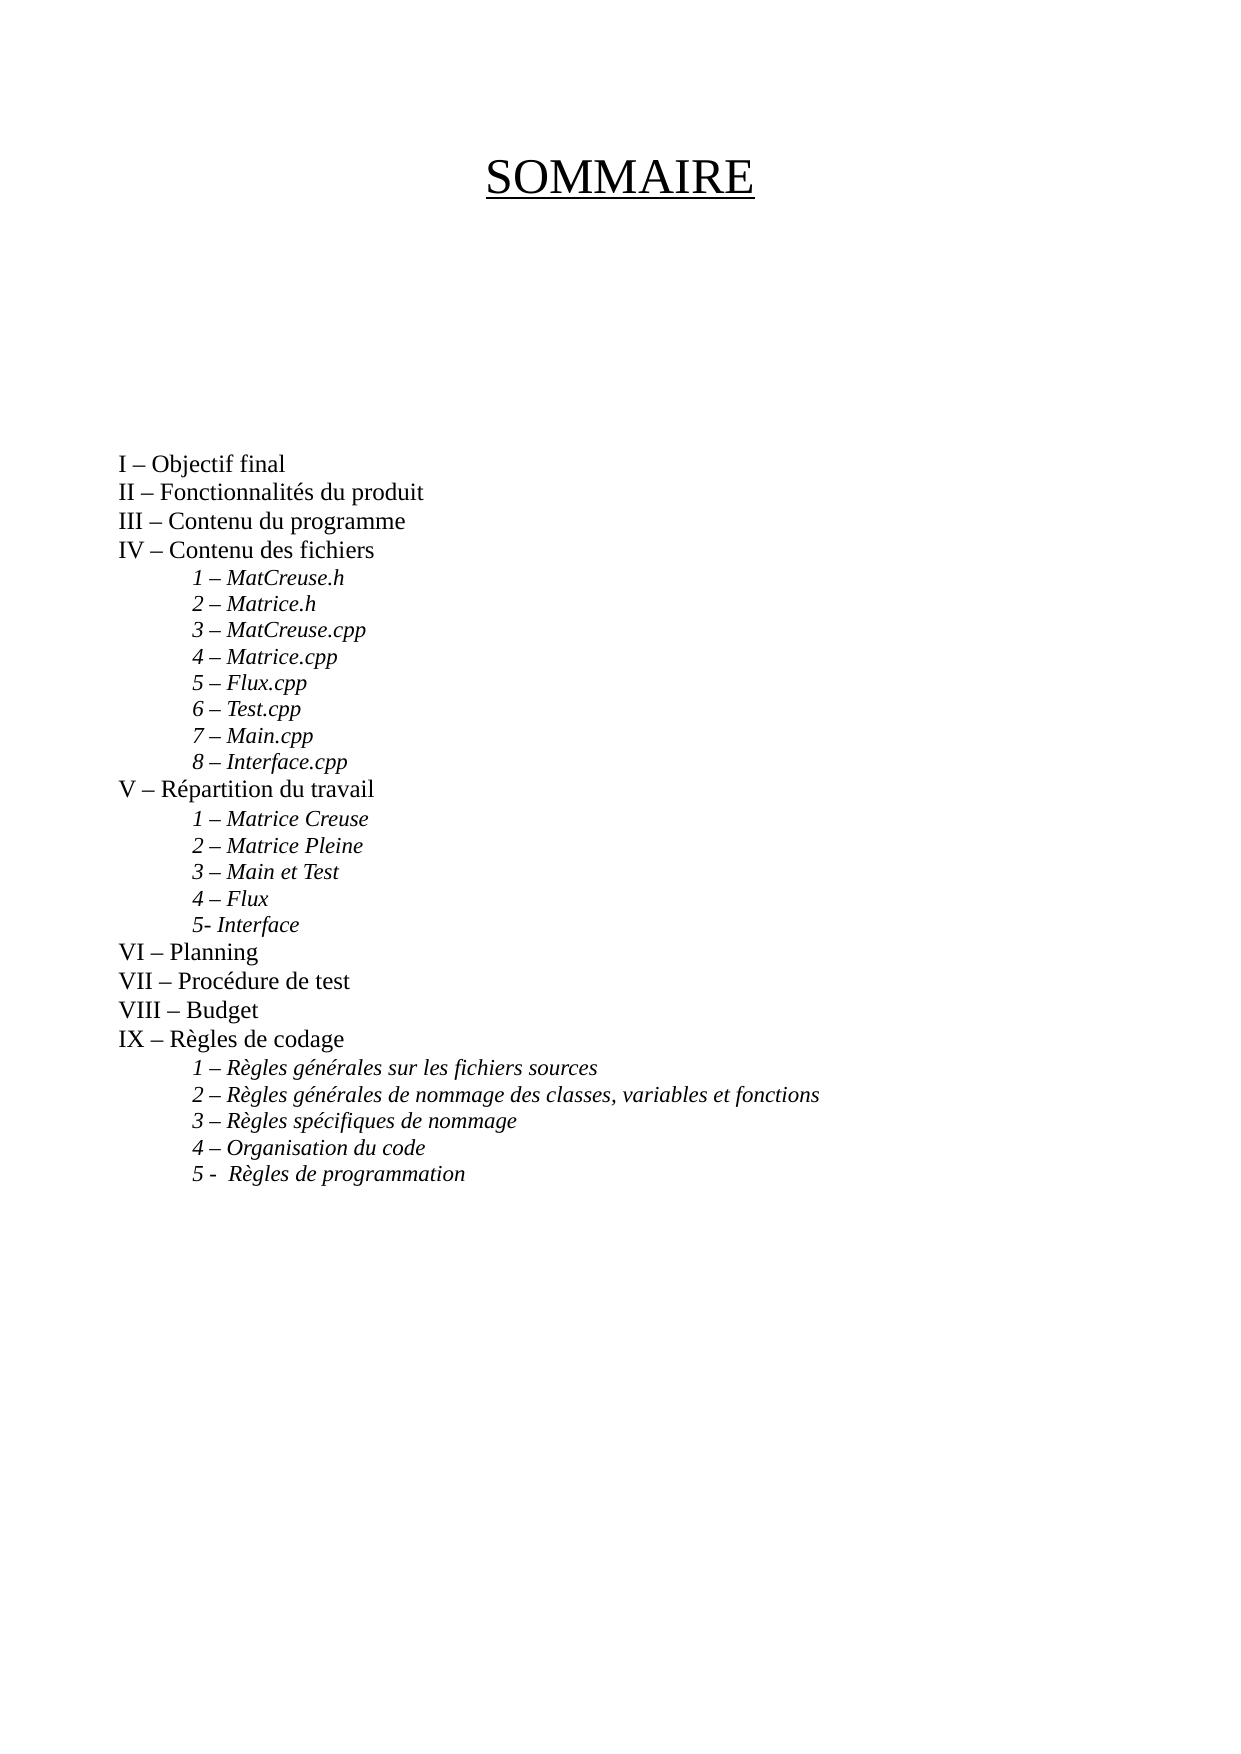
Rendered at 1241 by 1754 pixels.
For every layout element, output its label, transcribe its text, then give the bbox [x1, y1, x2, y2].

text IV – Contenu des fichiers [118, 535, 1122, 564]
text VII – Procédure de test [118, 966, 1122, 995]
text 5- Interface [118, 911, 1122, 937]
text 4 – Matrice.cpp [118, 643, 1122, 669]
text 2 – Matrice Pleine [118, 832, 1122, 858]
text III – Contenu du programme [118, 506, 1122, 535]
text 4 – Flux [118, 885, 1122, 911]
text 4 – Organisation du code [118, 1134, 1122, 1160]
text 3 – MatCreuse.cpp [118, 616, 1122, 643]
text 1 – Règles générales sur les fichiers sources [118, 1052, 1122, 1081]
text 8 – Interface.cpp [118, 748, 1122, 774]
text 5 – Flux.cpp [118, 669, 1122, 696]
text II – Fonctionnalités du produit [118, 477, 1122, 506]
text 1 – MatCreuse.h [118, 564, 1122, 590]
text VI – Planning [118, 937, 1122, 966]
text 2 – Matrice.h [118, 590, 1122, 616]
text VIII – Budget [118, 995, 1122, 1024]
text 2 – Règles générales de nommage des classes, variables et fonctions [118, 1081, 1122, 1108]
text V – Répartition du travail [118, 774, 1122, 803]
text 3 – Règles spécifiques de nommage [118, 1108, 1122, 1134]
text 1 – Matrice Creuse [118, 803, 1122, 832]
text 6 – Test.cpp [118, 696, 1122, 722]
text 3 – Main et Test [118, 858, 1122, 885]
text I – Objectif final [118, 449, 1122, 477]
text IX – Règles de codage [118, 1024, 1122, 1052]
text 5 - Règles de programmation [118, 1160, 1122, 1187]
text 7 – Main.cpp [118, 722, 1122, 748]
text SOMMAIRE [118, 147, 1122, 204]
